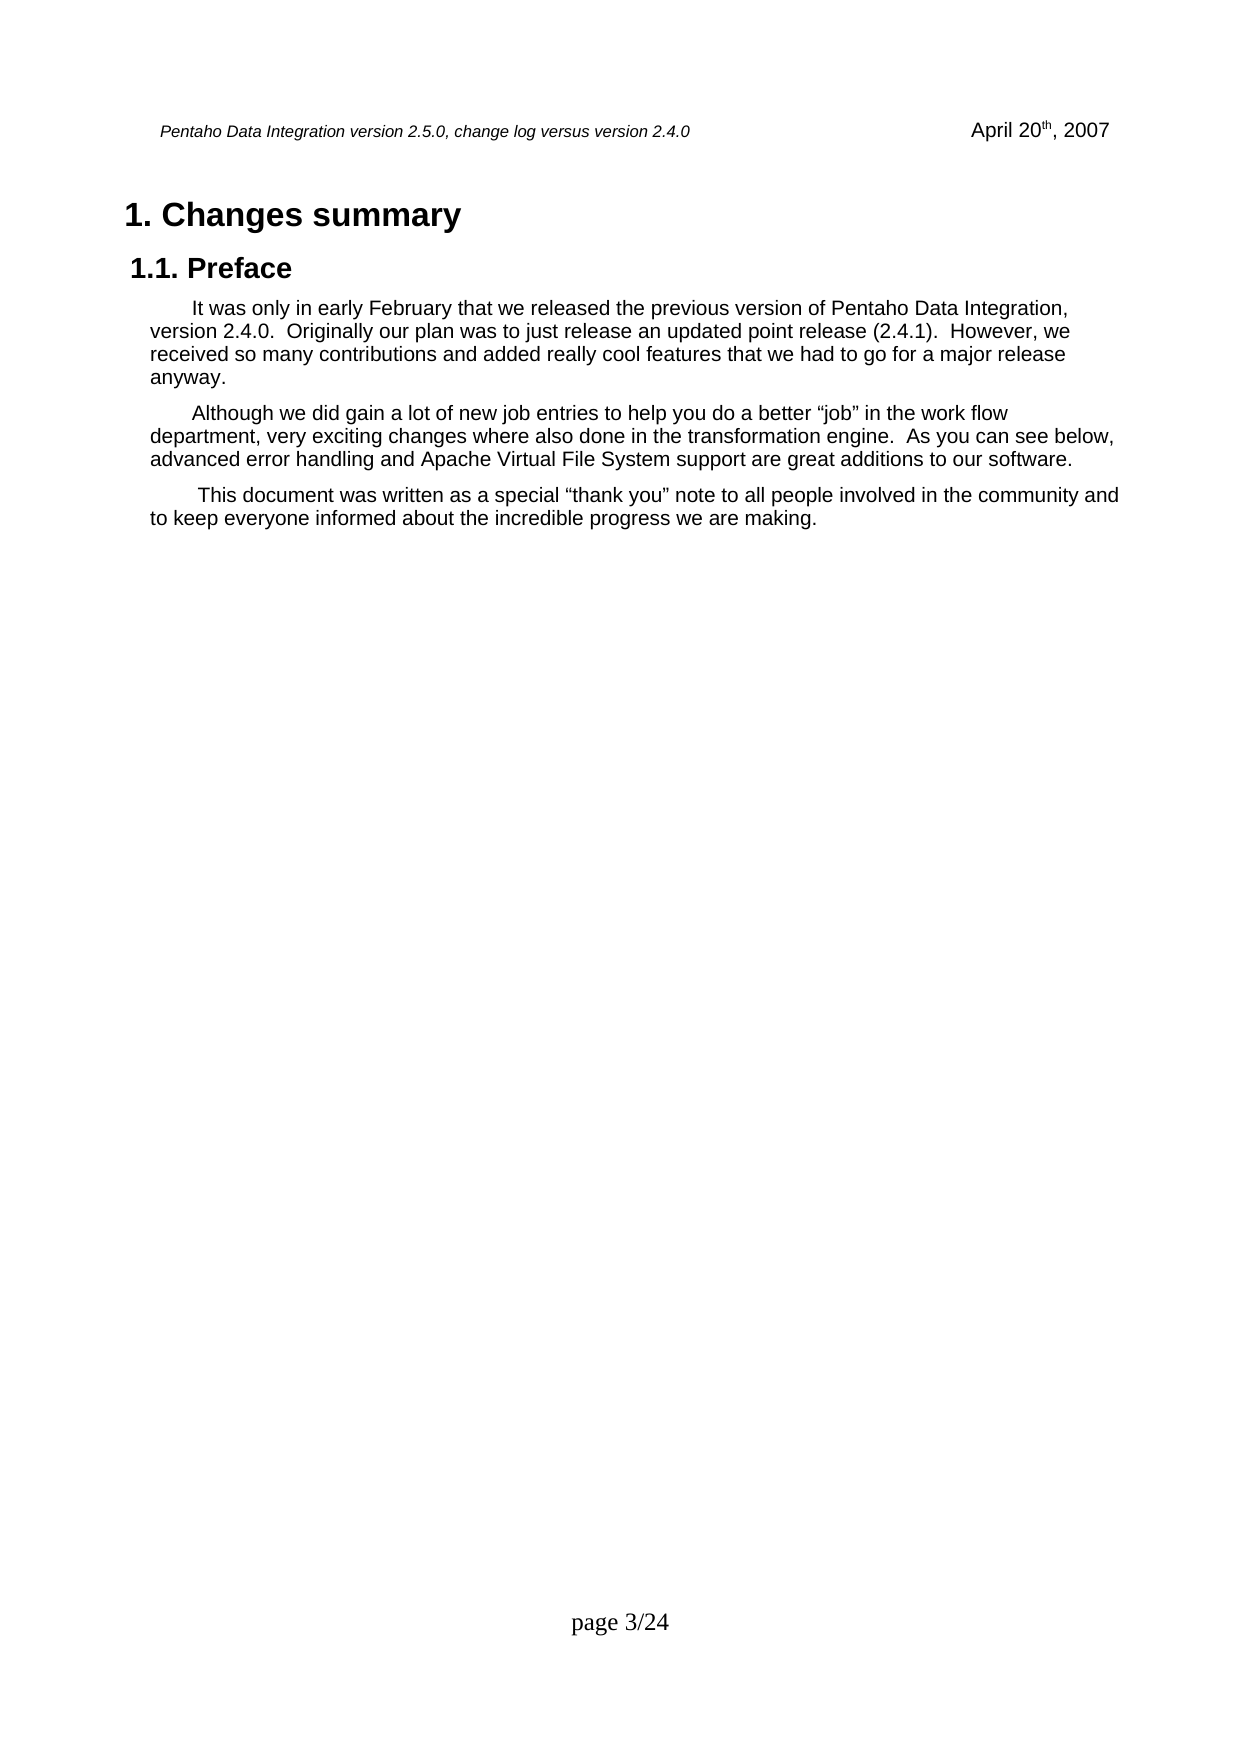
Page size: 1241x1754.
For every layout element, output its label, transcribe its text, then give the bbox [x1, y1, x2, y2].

subtitle Preface [130, 252, 1122, 284]
subtitle Changes summary [124, 196, 1122, 233]
text This document was written as a special “thank you” note to all people involved in the community and to keep everyone informed about the incredible progress we are making. [150, 484, 1122, 530]
text Although we did gain a lot of new job entries to help you do a better “job” in the work flow department, very exciting changes where also done in the transformation engine. As you can see below, advanced error handling and Apache Virtual File System support are great additions to our software. [150, 402, 1122, 471]
text It was only in early February that we released the previous version of Pentaho Data Integration, version 2.4.0. Originally our plan was to just release an updated point release (2.4.1). However, we received so many contributions and added really cool features that we had to go for a major release anyway. [150, 296, 1122, 389]
